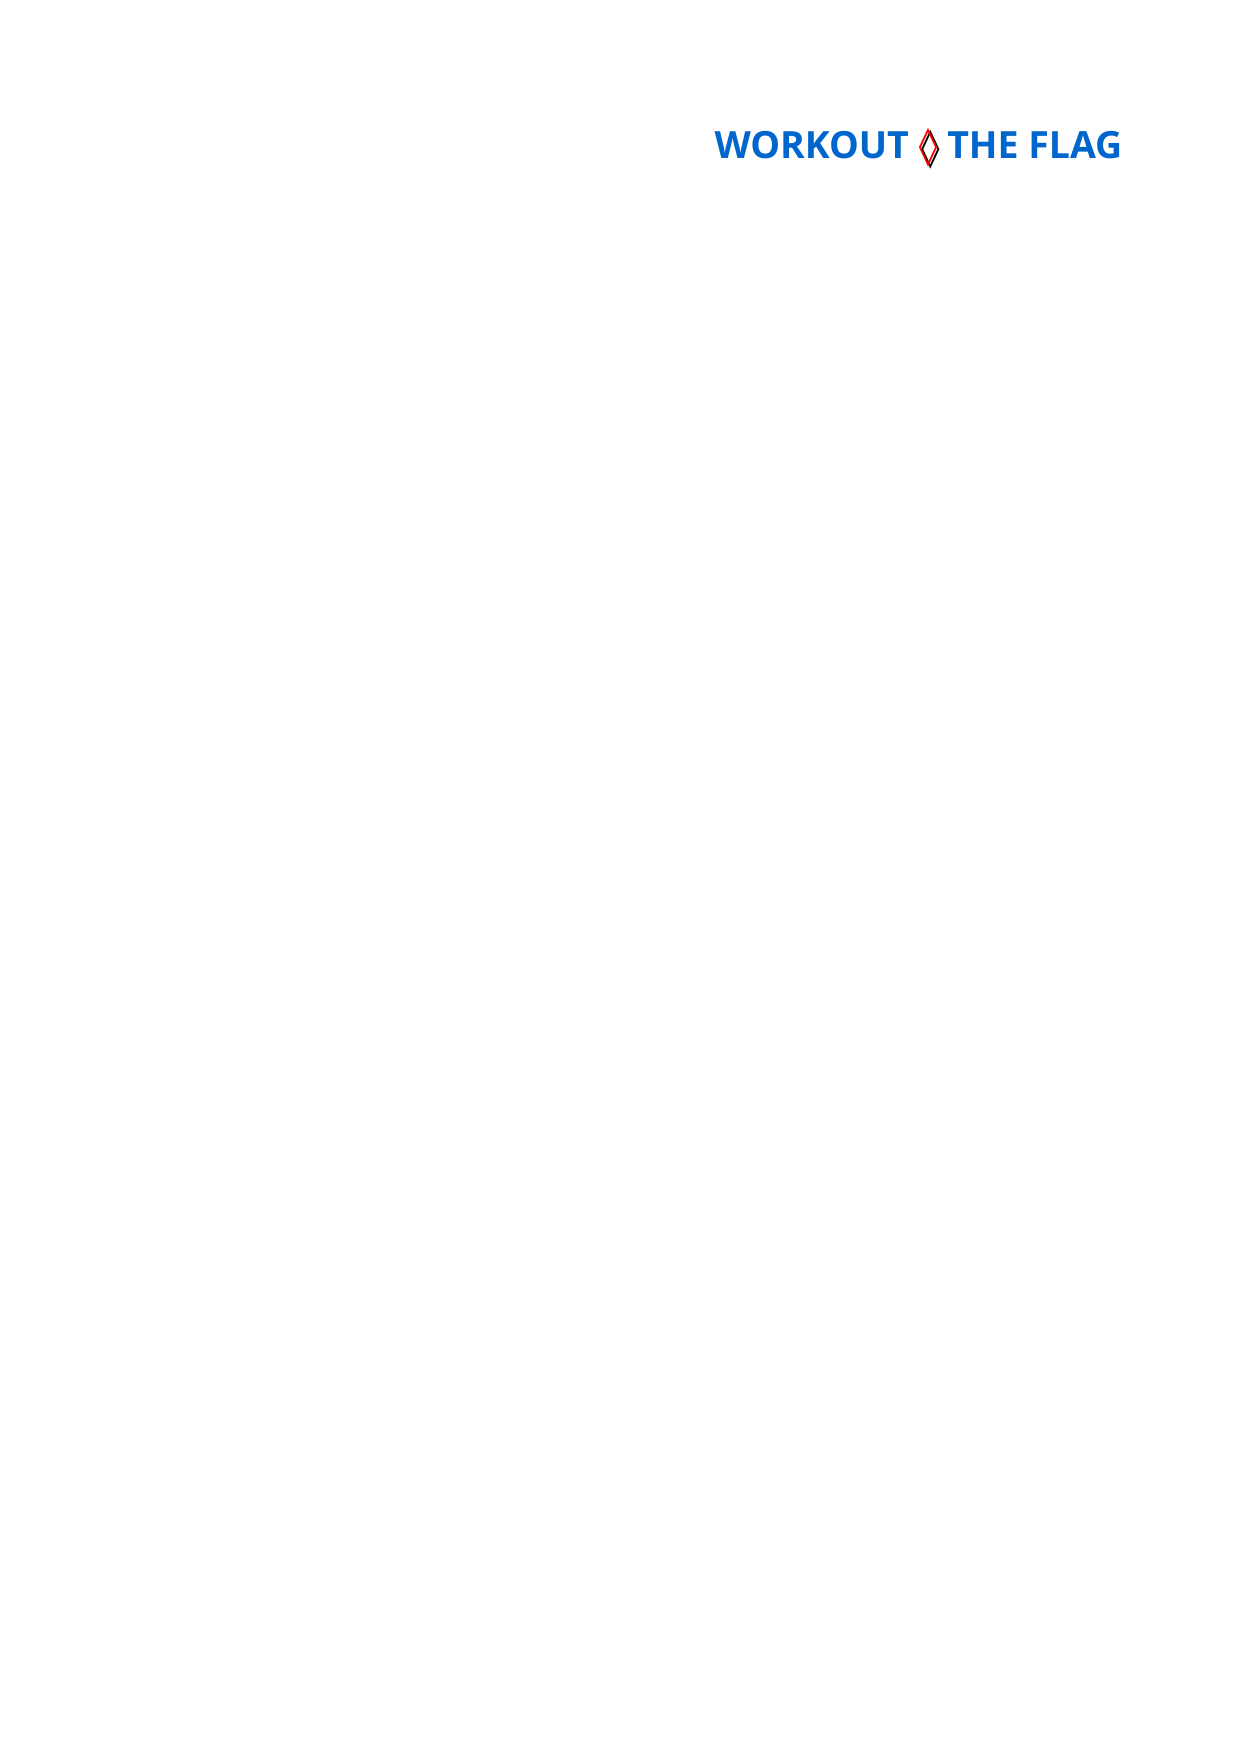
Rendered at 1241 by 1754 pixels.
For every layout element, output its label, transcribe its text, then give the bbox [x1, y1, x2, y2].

text WORKOUT ◊ THE FLAG [118, 118, 1122, 169]
